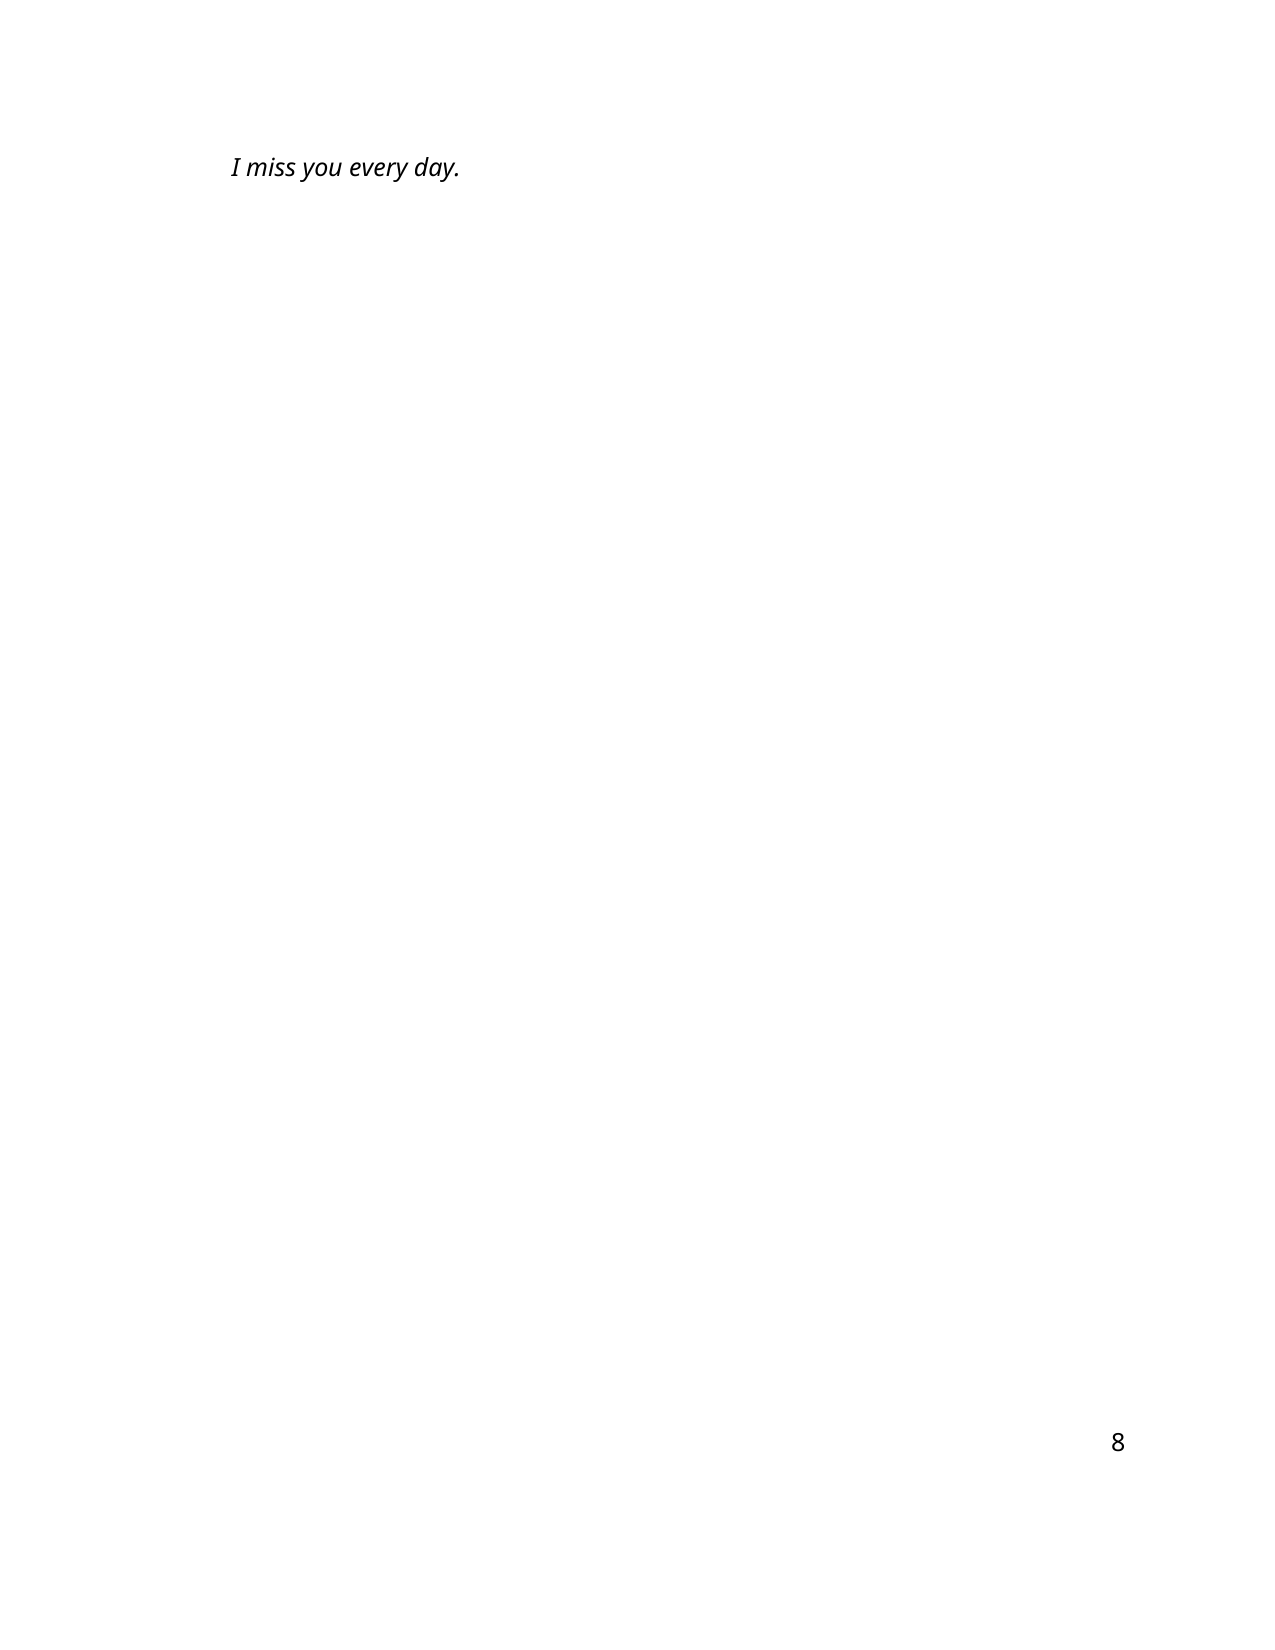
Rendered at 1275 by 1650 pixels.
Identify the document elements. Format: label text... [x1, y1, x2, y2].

text I miss you every day. [225, 150, 1125, 184]
